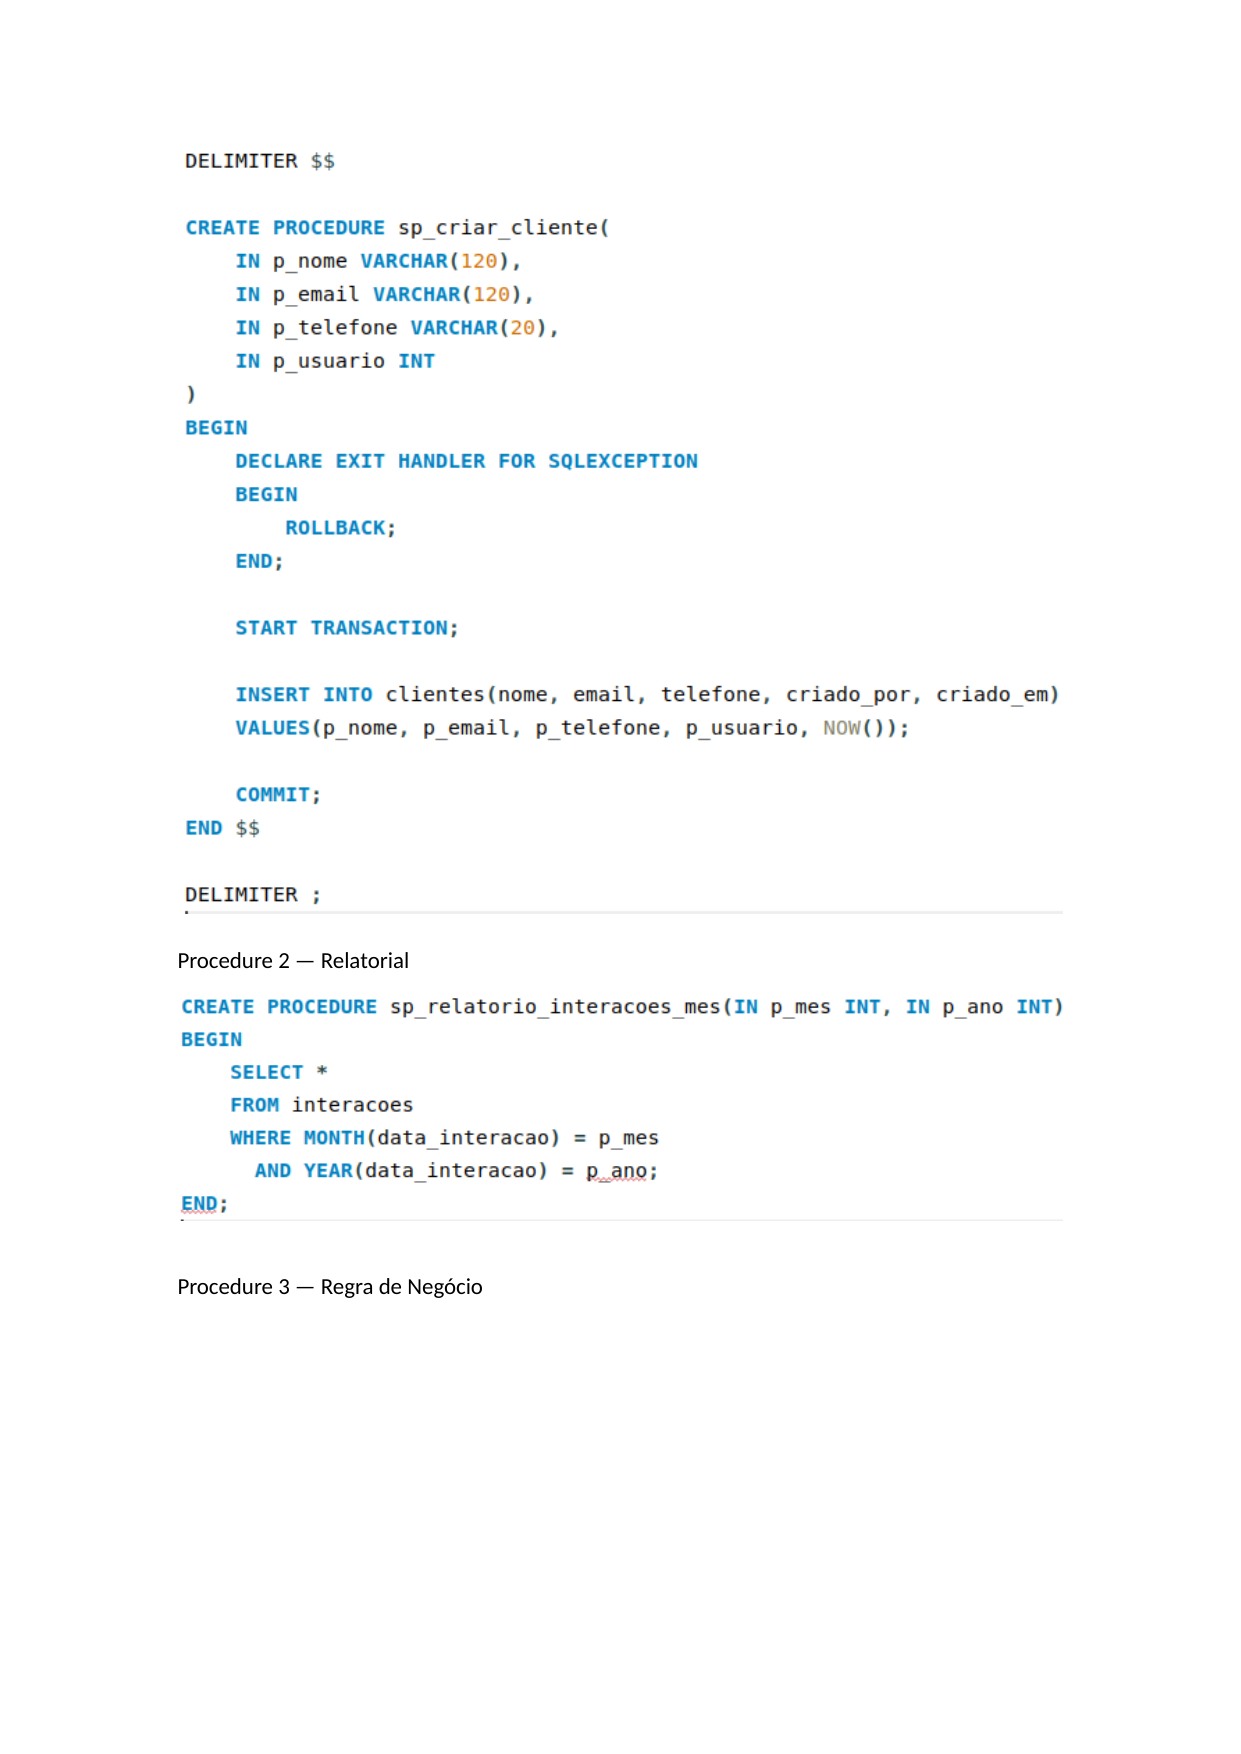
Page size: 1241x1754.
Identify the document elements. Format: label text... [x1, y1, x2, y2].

text Procedure 3 — Regra de Negócio [177, 1221, 1063, 1300]
text Procedure 2 — Relatorial [177, 914, 1063, 974]
picture [177, 147, 1063, 914]
picture [177, 993, 1063, 1221]
